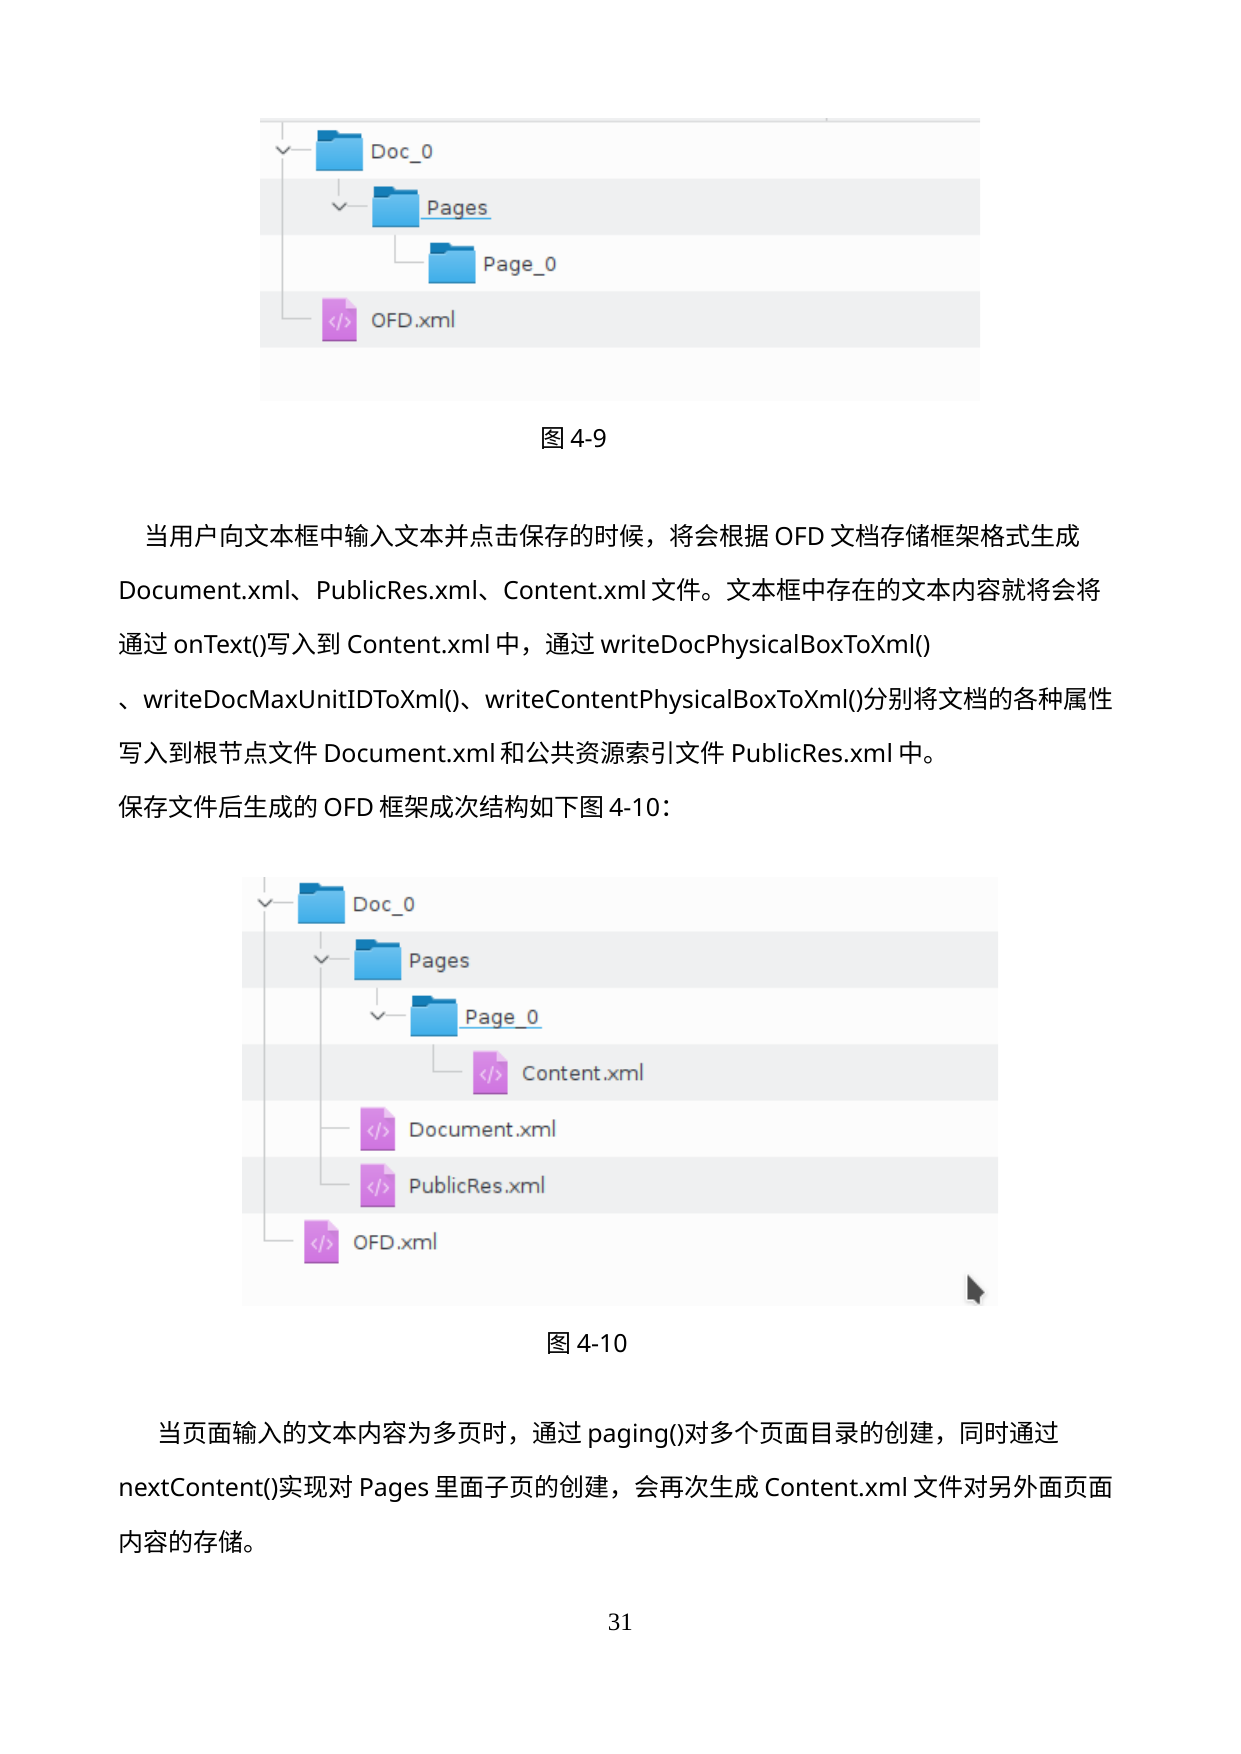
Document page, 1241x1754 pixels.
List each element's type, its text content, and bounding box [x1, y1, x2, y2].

picture [260, 118, 981, 401]
text 图4-9 [118, 118, 1122, 455]
text 图4-10 [118, 878, 1122, 1360]
text 当页面输入的文本内容为多页时，通过paging()对多个页面目录的创建，同时通过nextContent()实现对Pages里面子页的创建，会再次生成Content.xml文件对另外面页面内容的存储。 [118, 1413, 1122, 1558]
text 当用户向文本框中输入文本并点击保存的时候，将会根据OFD文档存储框架格式生成Document.xml、PublicRes.xml、Content.xml文件。文本框中存在的文本内容就将会将通过onText()写入到Content.xml中，通过writeDocPhysicalBoxToXml() [118, 516, 1122, 661]
picture [242, 877, 999, 1306]
text 、writeDocMaxUnitIDToXml()、writeContentPhysicalBoxToXml()分别将文档的各种属性写入到根节点文件Document.xml和公共资源索引文件PublicRes.xml中。 [118, 679, 1122, 770]
text 保存文件后生成的OFD框架成次结构如下图4-10： [118, 788, 1122, 824]
